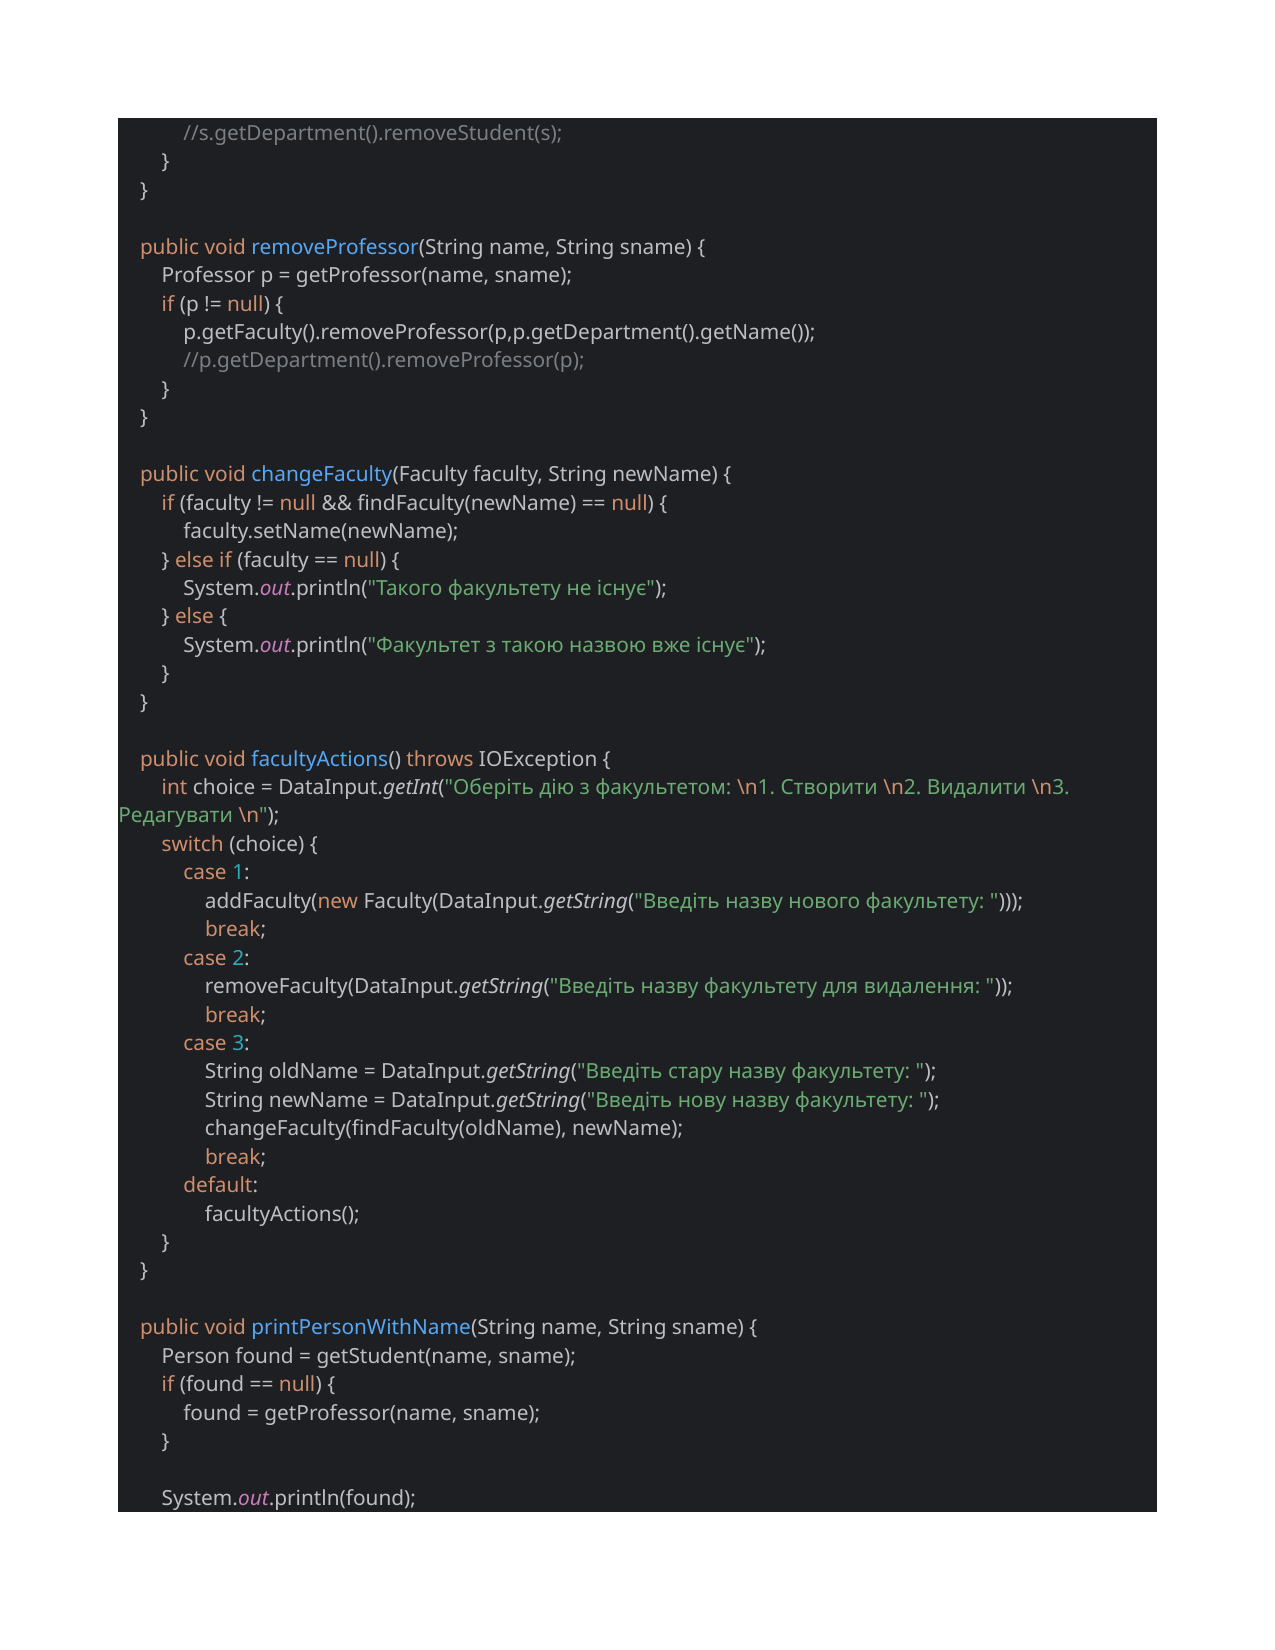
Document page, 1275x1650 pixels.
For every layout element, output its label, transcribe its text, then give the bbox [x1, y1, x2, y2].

text //s.getDepartment().removeStudent(s); } } public void removeProfessor(String name, String sname) { Professor p = getProfessor(name, sname); if (p != null) { p.getFaculty().removeProfessor(p,p.getDepartment().getName()); //p.getDepartment().removeProfessor(p); } } public void changeFaculty(Faculty faculty, String newName) { if (faculty != null && findFaculty(newName) == null) { faculty.setName(newName); } else if (faculty == null) { System.out.println("Такого факультету не існує"); } else { System.out.println("Факультет з такою назвою вже існує"); } } public void facultyActions() throws IOException { int choice = DataInput.getInt("Оберіть дію з факультетом: \n1. Створити \n2. Видалити \n3. Редагувати \n"); switch (choice) { case 1: addFaculty(new Faculty(DataInput.getString("Введіть назву нового факультету: "))); break; case 2: removeFaculty(DataInput.getString("Введіть назву факультету для видалення: ")); break; case 3: String oldName = DataInput.getString("Введіть стару назву факультету: "); String newName = DataInput.getString("Введіть нову назву факультету: "); changeFaculty(findFaculty(oldName), newName); break; default: facultyActions(); } } public void printPersonWithName(String name, String sname) { Person found = getStudent(name, sname); if (found == null) { found = getProfessor(name, sname); } System.out.println(found); [118, 118, 1157, 1512]
